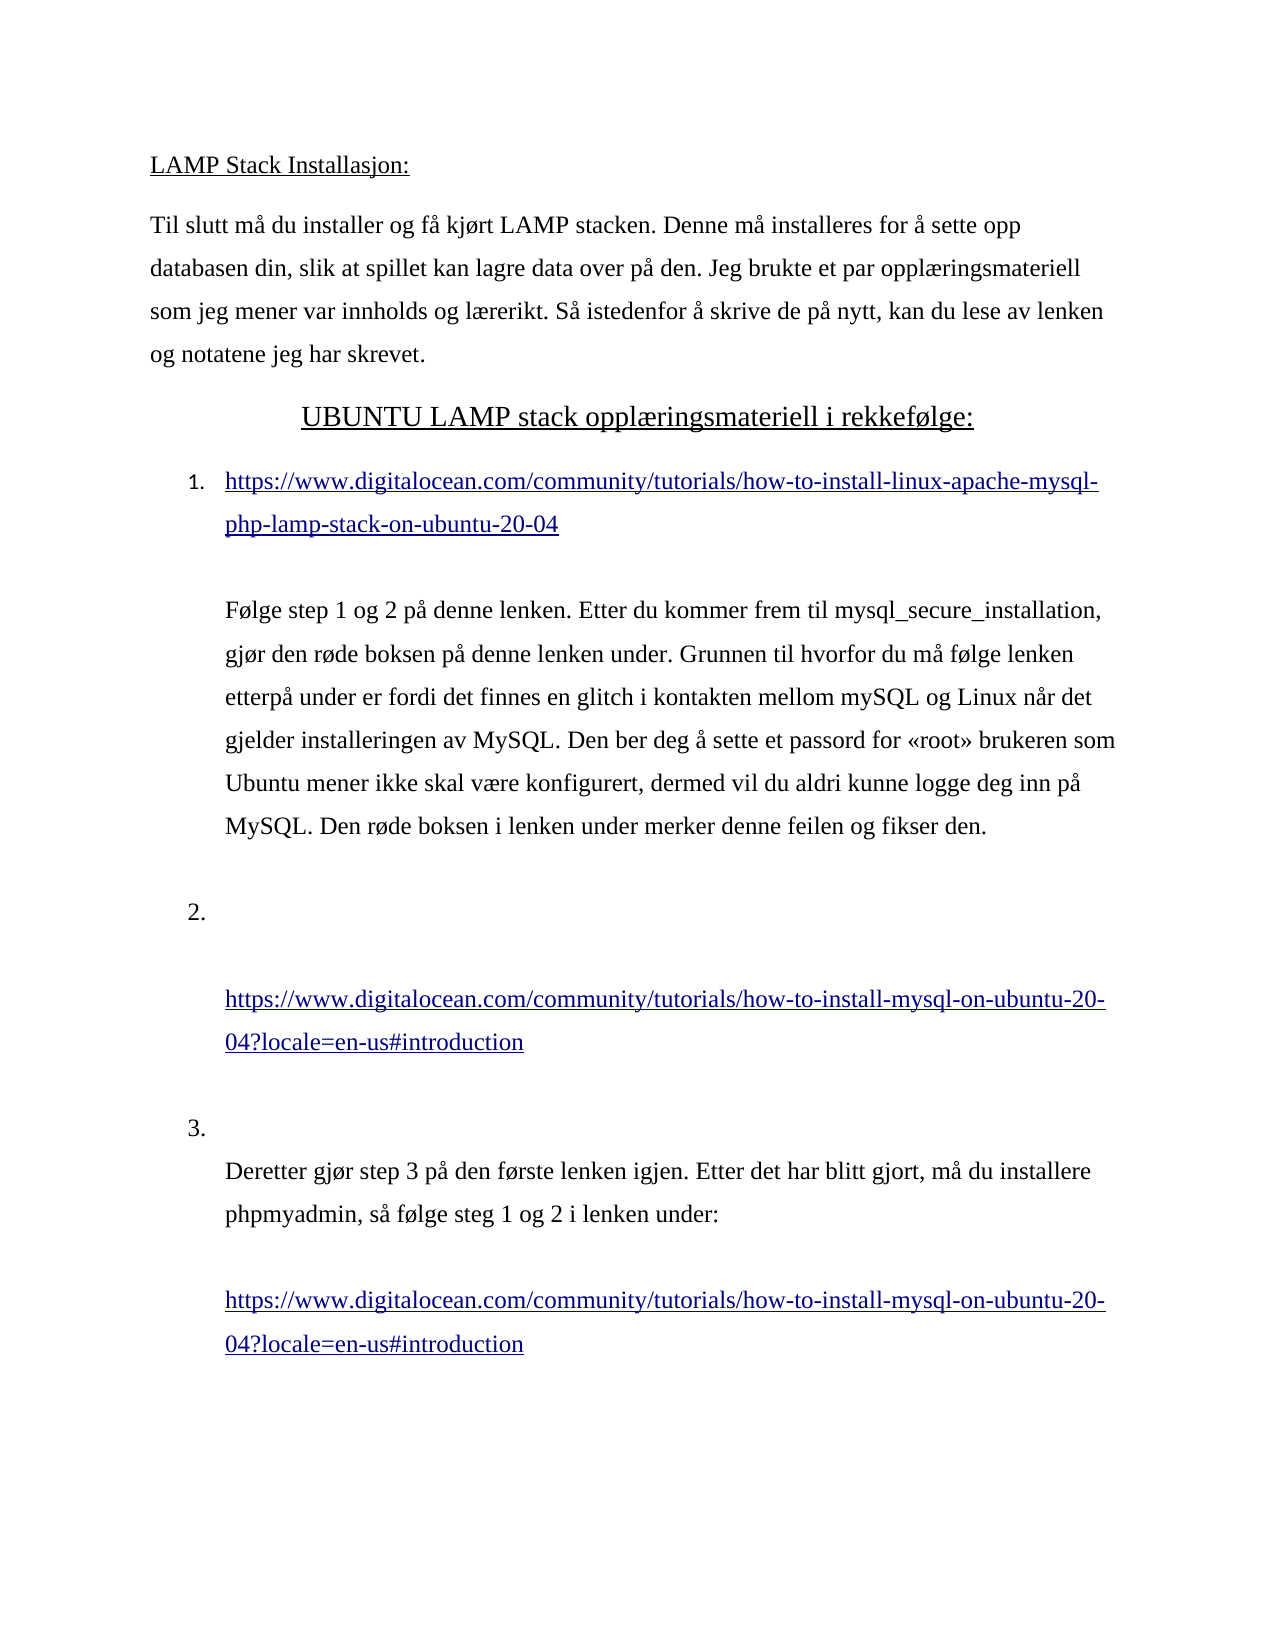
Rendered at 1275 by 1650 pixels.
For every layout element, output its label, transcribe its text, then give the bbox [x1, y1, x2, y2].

list Følge step 1 og 2 på denne lenken. Etter du kommer frem til mysql_secure_installation, gjør den røde boksen på denne lenken under. Grunnen til hvorfor du må følge lenken etterpå under er fordi det finnes en glitch i kontakten mellom mySQL og Linux når det gjelder installeringen av MySQL. Den ber deg å sette et passord for «root» brukeren som Ubuntu mener ikke skal være konfigurert, dermed vil du aldri kunne logge deg inn på MySQL. Den røde boksen i lenken under merker denne feilen og fikser den. [225, 596, 1125, 840]
text UBUNTU LAMP stack opplæringsmateriell i rekkefølge: [150, 399, 1125, 432]
text Til slutt må du installer og få kjørt LAMP stacken. Denne må installeres for å sette opp databasen din, slik at spillet kan lagre data over på den. Jeg brukte et par opplæringsmateriell som jeg mener var innholds og lærerikt. Så istedenfor å skrive de på nytt, kan du lese av lenken og notatene jeg har skrevet. [150, 210, 1125, 368]
list Deretter gjør step 3 på den første lenken igjen. Etter det har blitt gjort, må du installere phpmyadmin, så følge steg 1 og 2 i lenken under: [225, 1156, 1125, 1228]
list https://www.digitalocean.com/community/tutorials/how-to-install-mysql-on-ubuntu-20-04?locale=en-us#introduction [225, 1286, 1125, 1357]
list https://www.digitalocean.com/community/tutorials/how-to-install-mysql-on-ubuntu-20-04?locale=en-us#introduction [225, 984, 1125, 1056]
text LAMP Stack Installasjon: [150, 150, 1125, 179]
list https://www.digitalocean.com/community/tutorials/how-to-install-linux-apache-mysql-php-lamp-stack-on-ubuntu-20-04 [187, 466, 1125, 538]
